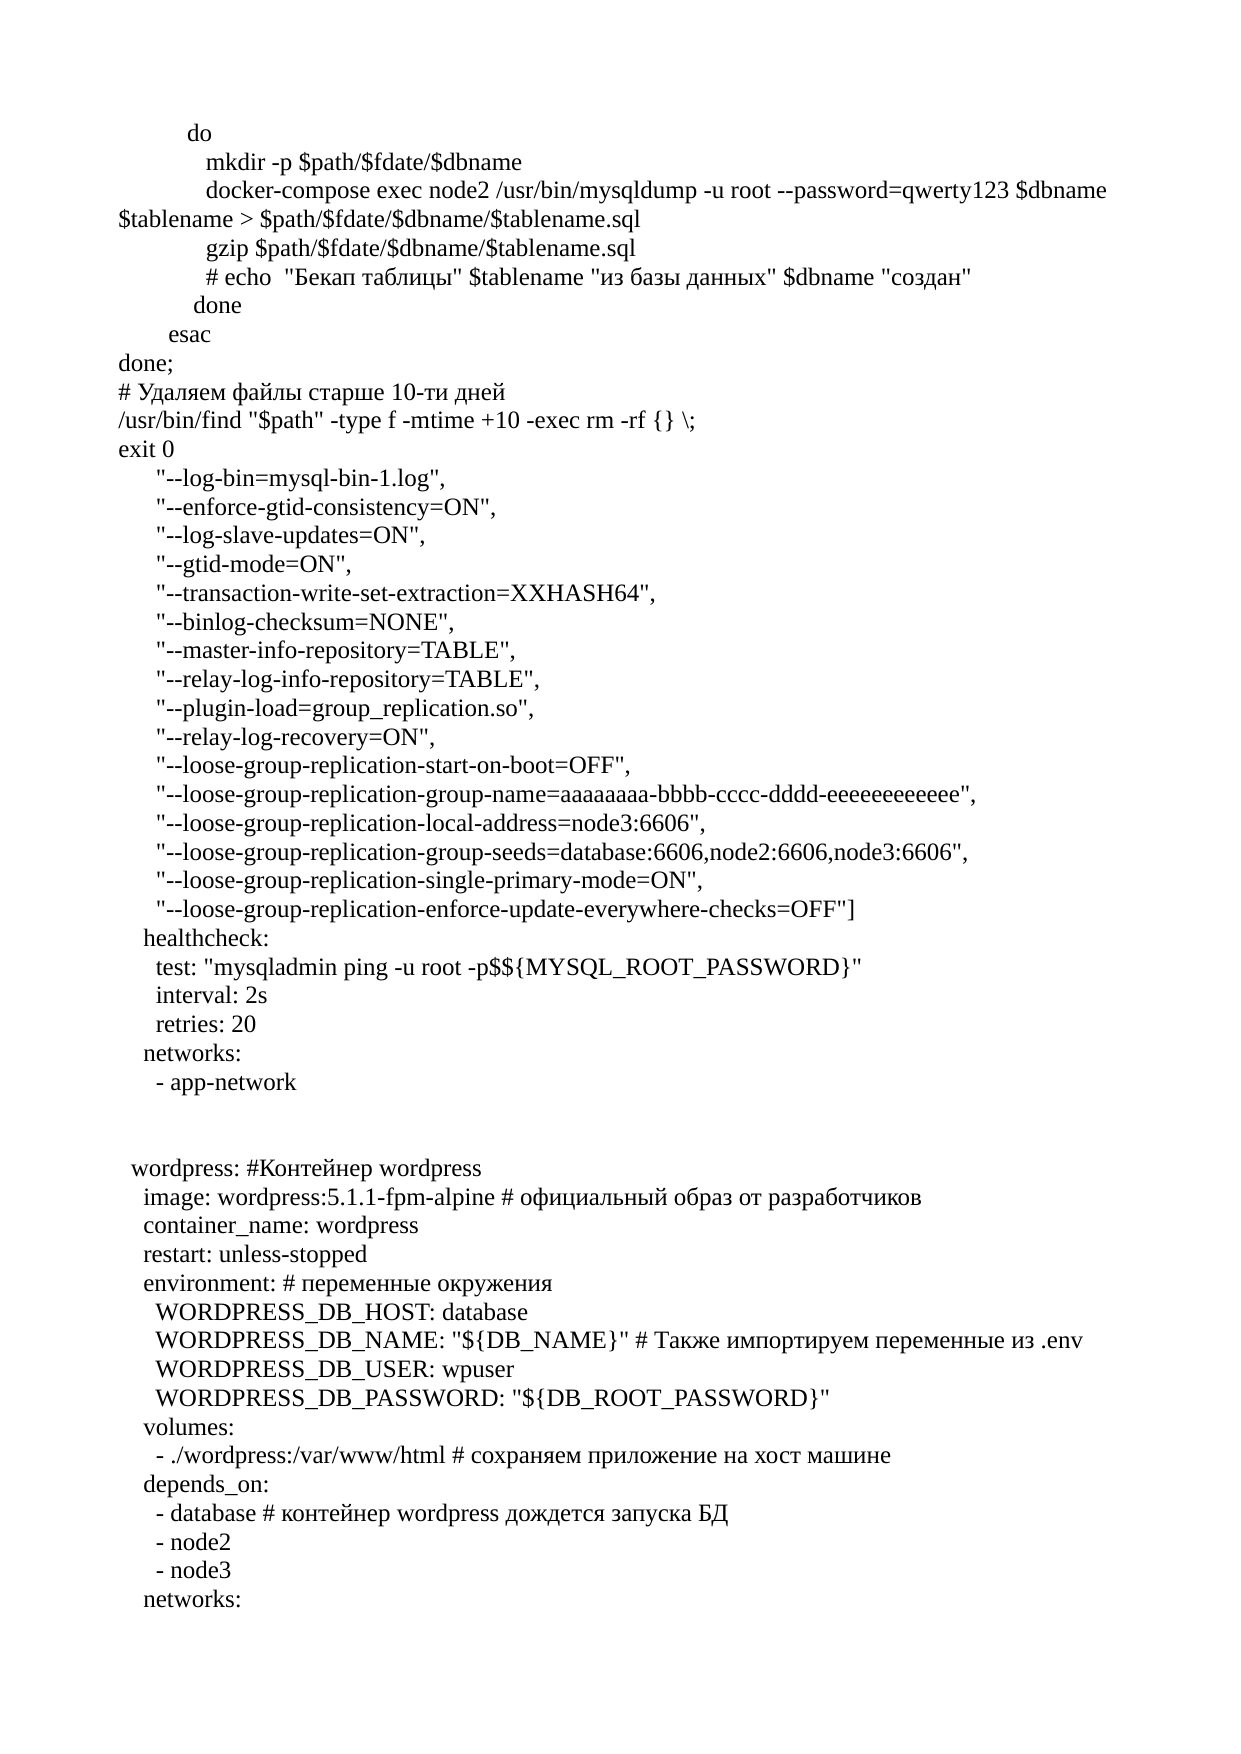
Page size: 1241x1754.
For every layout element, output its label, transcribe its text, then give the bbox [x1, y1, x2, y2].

text "--loose-group-replication-enforce-update-everywhere-checks=OFF"] [118, 894, 1122, 923]
text /usr/bin/find "$path" -type f -mtime +10 -exec rm -rf {} \; [118, 406, 1122, 434]
text - node3 [118, 1556, 1122, 1584]
text "--gtid-mode=ON", [118, 549, 1122, 578]
text done [118, 291, 1122, 319]
text volumes: [118, 1412, 1122, 1441]
text exit 0 [118, 434, 1122, 463]
text image: wordpress:5.1.1-fpm-alpine # официальный образ от разработчиков [118, 1182, 1122, 1211]
text restart: unless-stopped [118, 1239, 1122, 1268]
text networks: [118, 1584, 1122, 1613]
text WORDPRESS_DB_USER: wpuser [118, 1354, 1122, 1383]
text WORDPRESS_DB_PASSWORD: "${DB_ROOT_PASSWORD}" [118, 1383, 1122, 1412]
text "--binlog-checksum=NONE", [118, 607, 1122, 636]
text "--loose-group-replication-single-primary-mode=ON", [118, 866, 1122, 894]
text healthcheck: [118, 923, 1122, 952]
text done; [118, 348, 1122, 377]
text # Удаляем файлы старше 10-ти дней [118, 377, 1122, 406]
text docker-compose exec node2 /usr/bin/mysqldump -u root --password=qwerty123 $dbname $tablename > $path/$fdate/$dbname/$tablename.sql [118, 176, 1122, 233]
text "--loose-group-replication-group-name=aaaaaaaa-bbbb-cccc-dddd-eeeeeeeeeeee", [118, 779, 1122, 808]
text - database # контейнер wordpress дождется запуска БД [118, 1498, 1122, 1527]
text "--log-slave-updates=ON", [118, 521, 1122, 549]
text "--loose-group-replication-group-seeds=database:6606,node2:6606,node3:6606", [118, 837, 1122, 866]
text mkdir -p $path/$fdate/$dbname [118, 147, 1122, 176]
text "--relay-log-recovery=ON", [118, 722, 1122, 751]
text "--loose-group-replication-local-address=node3:6606", [118, 808, 1122, 837]
text depends_on: [118, 1469, 1122, 1498]
text environment: # переменные окружения [118, 1268, 1122, 1297]
text - app-network [118, 1067, 1122, 1096]
text wordpress: #Контейнер wordpress [118, 1153, 1122, 1182]
text "--log-bin=mysql-bin-1.log", [118, 463, 1122, 492]
text retries: 20 [118, 1009, 1122, 1038]
text # echo "Бекап таблицы" $tablename "из базы данных" $dbname "создан" [118, 262, 1122, 291]
text esac [118, 319, 1122, 348]
text "--plugin-load=group_replication.so", [118, 693, 1122, 722]
text "--loose-group-replication-start-on-boot=OFF", [118, 751, 1122, 779]
text "--relay-log-info-repository=TABLE", [118, 664, 1122, 693]
text WORDPRESS_DB_HOST: database [118, 1297, 1122, 1326]
text WORDPRESS_DB_NAME: "${DB_NAME}" # Также импортируем переменные из .env [118, 1326, 1122, 1354]
text "--enforce-gtid-consistency=ON", [118, 492, 1122, 521]
text "--master-info-repository=TABLE", [118, 636, 1122, 664]
text - ./wordpress:/var/www/html # сохраняем приложение на хост машине [118, 1441, 1122, 1469]
text gzip $path/$fdate/$dbname/$tablename.sql [118, 233, 1122, 262]
text networks: [118, 1038, 1122, 1067]
text do [118, 118, 1122, 147]
text "--transaction-write-set-extraction=XXHASH64", [118, 578, 1122, 607]
text container_name: wordpress [118, 1211, 1122, 1239]
text interval: 2s [118, 981, 1122, 1009]
text - node2 [118, 1527, 1122, 1556]
text test: "mysqladmin ping -u root -p$${MYSQL_ROOT_PASSWORD}" [118, 952, 1122, 981]
